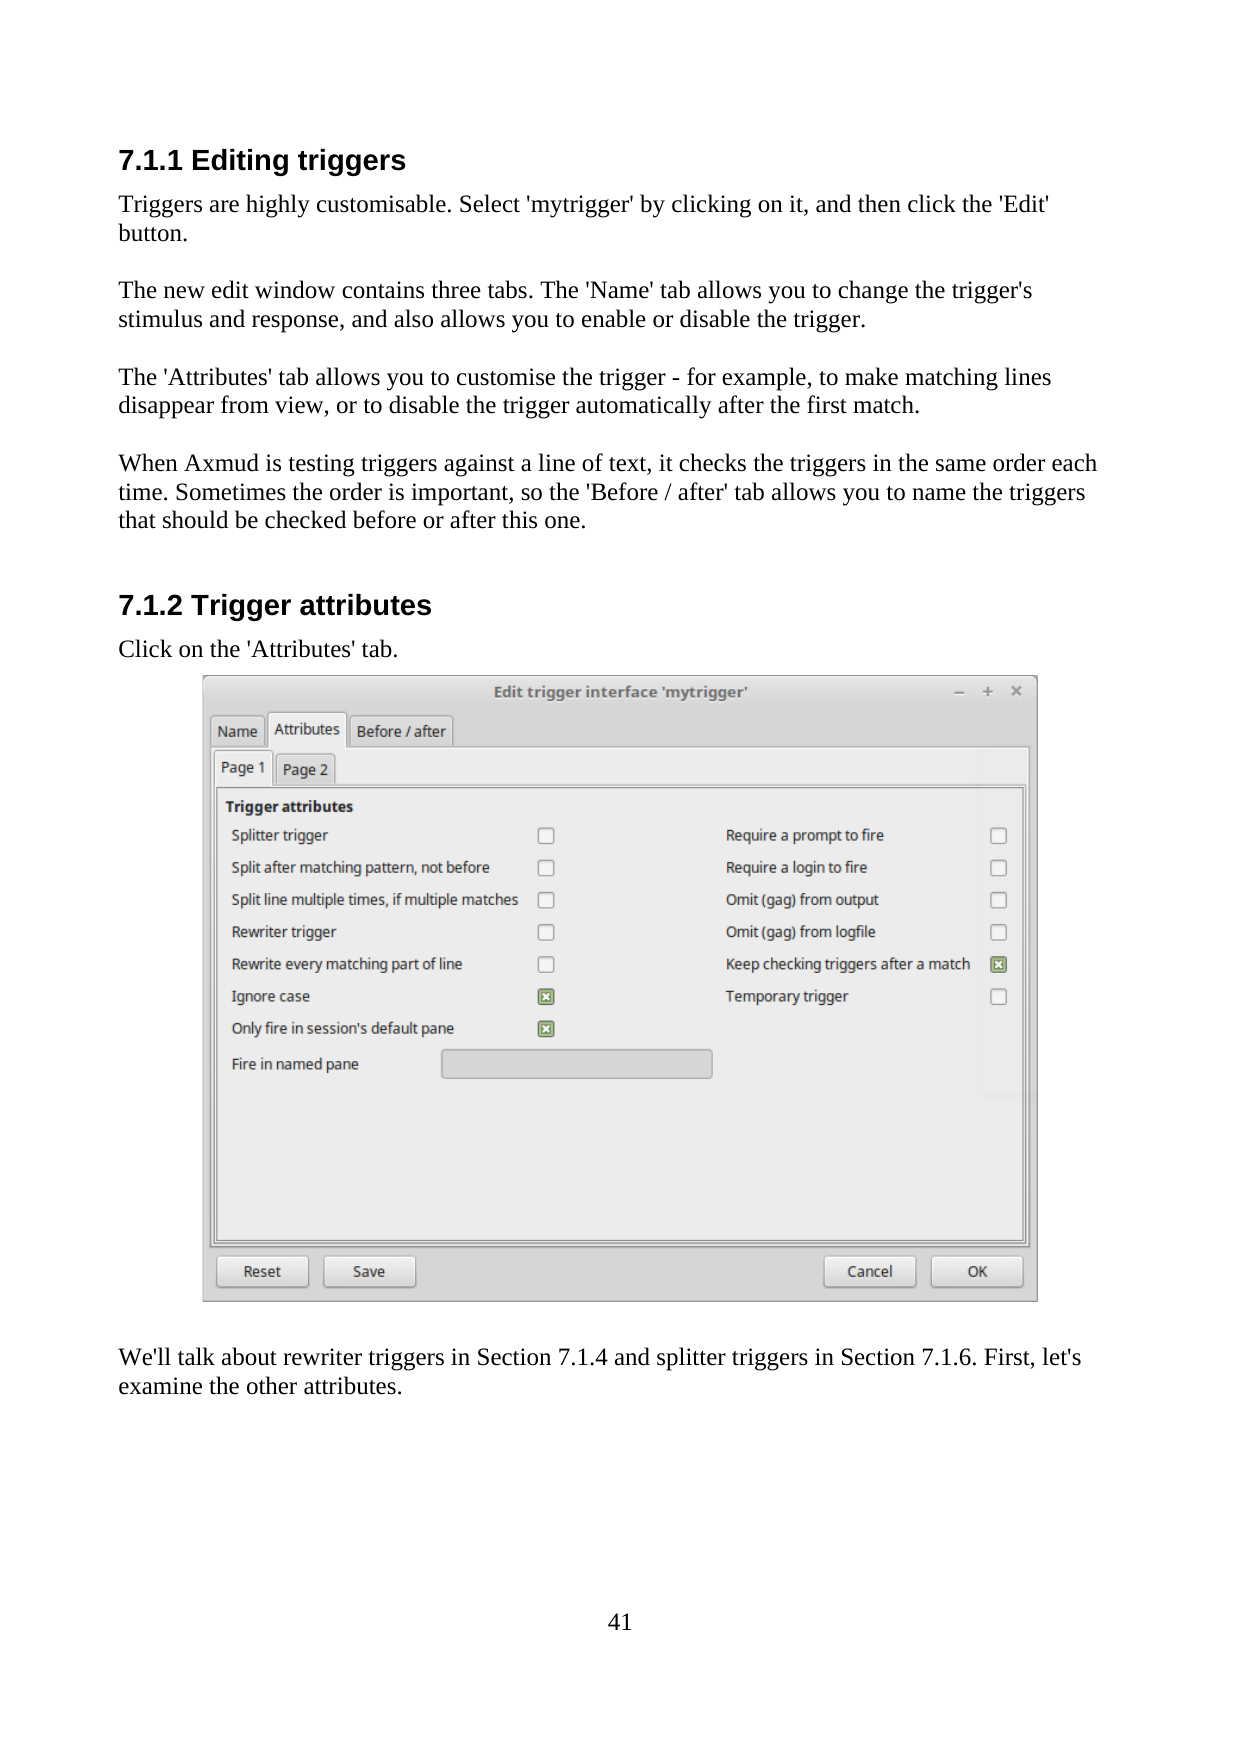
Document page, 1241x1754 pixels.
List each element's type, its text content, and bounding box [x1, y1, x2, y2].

text The new edit window contains three tabs. The 'Name' tab allows you to change the trigger's stimulus and response, and also allows you to enable or disable the trigger. [118, 275, 1122, 333]
text When Axmud is testing triggers against a line of text, it checks the triggers in the same order each time. Sometimes the order is important, so the 'Before / after' tab allows you to name the triggers that should be checked before or after this one. [118, 448, 1122, 534]
text We'll talk about rewriter triggers in Section 7.1.4 and splitter triggers in Section 7.1.6. First, let's examine the other attributes. [118, 1342, 1122, 1400]
text The 'Attributes' tab allows you to customise the trigger - for example, to make matching lines disappear from view, or to disable the trigger automatically after the first match. [118, 362, 1122, 419]
subtitle 7.1.1 Editing triggers [118, 143, 1122, 177]
picture [202, 675, 1038, 1302]
text Triggers are highly customisable. Select 'mytrigger' by clicking on it, and then click the 'Edit' button. [118, 189, 1122, 247]
subtitle 7.1.2 Trigger attributes [118, 588, 1122, 621]
text Click on the 'Attributes' tab. [118, 634, 1122, 663]
